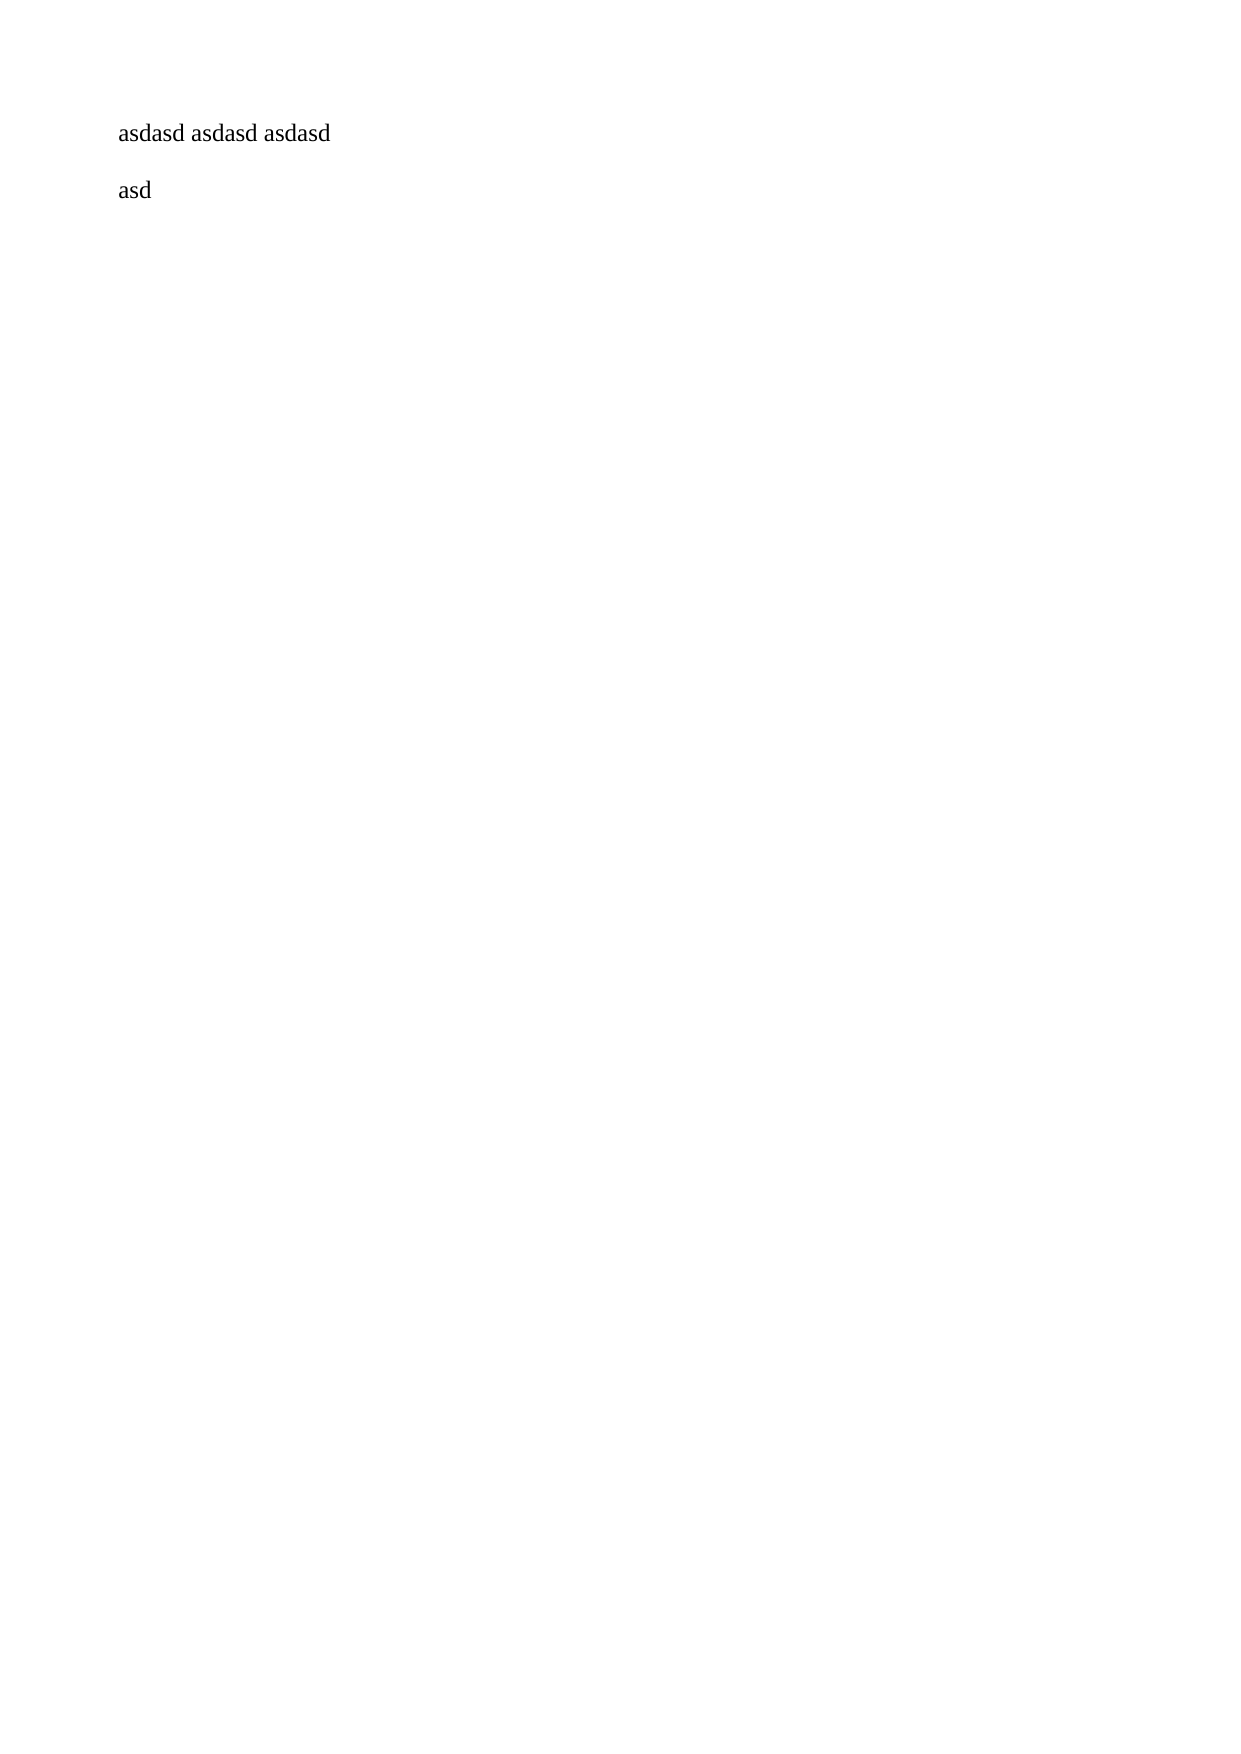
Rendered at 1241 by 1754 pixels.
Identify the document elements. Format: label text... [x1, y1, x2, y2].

text asdasd asdasd asdasd [118, 118, 1122, 147]
text asd [118, 176, 1122, 204]
